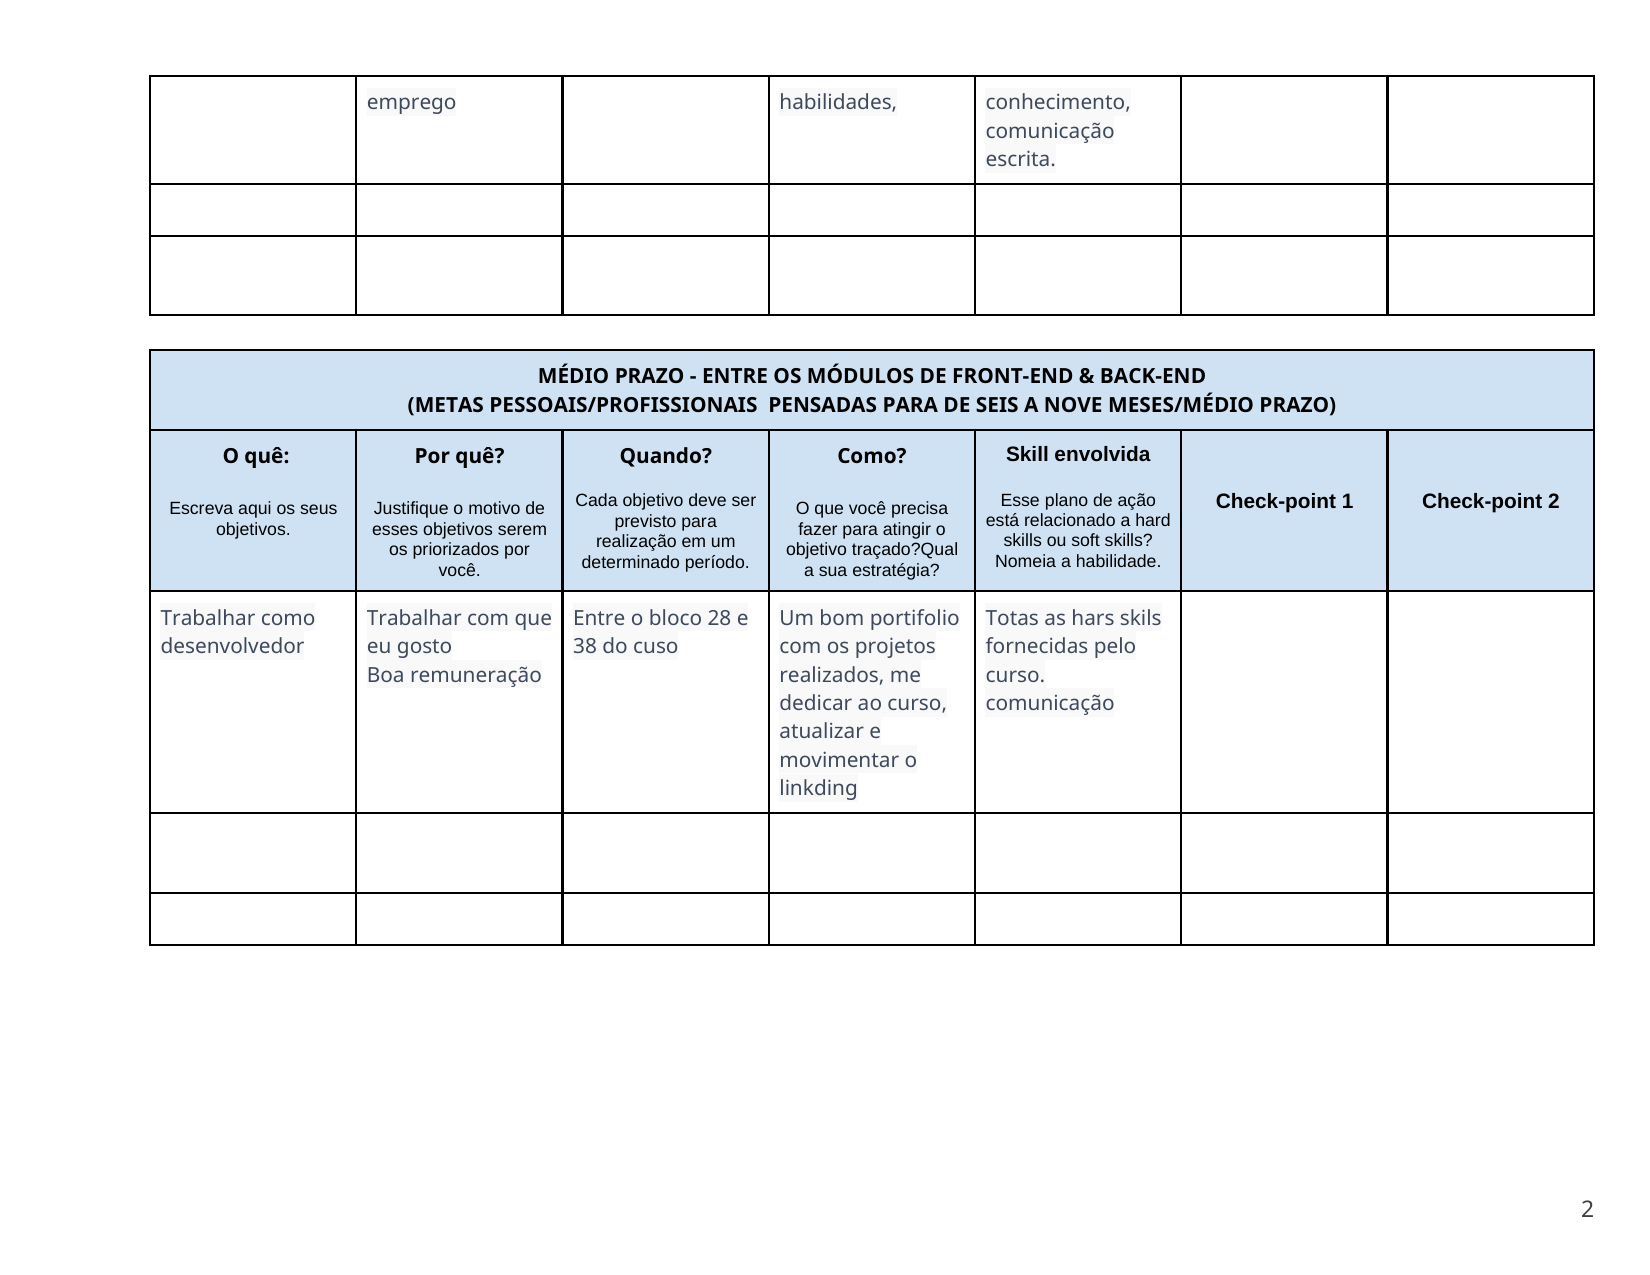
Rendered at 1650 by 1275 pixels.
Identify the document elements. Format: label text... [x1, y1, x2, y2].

table_cell [357, 894, 561, 943]
table_cell [564, 237, 768, 314]
table_cell [1182, 237, 1386, 314]
table_cell [357, 814, 561, 892]
table_cell [1182, 77, 1386, 183]
table_cell Skill envolvida Esse plano de ação está relacionado a hard skills ou soft skills? Nomeia a habilidade. [976, 431, 1180, 590]
table_cell Totas as hars skils fornecidas pelo curso. comunicação [976, 592, 1180, 812]
table_cell [770, 185, 974, 234]
table_cell [770, 237, 974, 314]
table_cell [1182, 894, 1386, 943]
table_cell [1182, 185, 1386, 234]
table_cell [1389, 237, 1593, 314]
table_cell Trabalhar como desenvolvedor [151, 592, 355, 812]
table_cell [151, 894, 355, 943]
table_cell [151, 77, 355, 183]
table_cell Entre o bloco 28 e 38 do cuso [564, 592, 768, 812]
table_cell Por quê? Justifique o motivo de esses objetivos serem os priorizados por você. [357, 431, 561, 590]
table_cell [564, 185, 768, 234]
table_cell [1182, 592, 1386, 812]
table_cell [1389, 77, 1593, 183]
table_cell emprego [357, 77, 561, 183]
table_cell [357, 237, 561, 314]
table_cell [151, 814, 355, 892]
table_cell [1389, 814, 1593, 892]
table_cell [357, 185, 561, 234]
table_cell Trabalhar com que eu gosto Boa remuneração [357, 592, 561, 812]
table_cell [976, 894, 1180, 943]
table_cell Check-point 2 [1389, 431, 1593, 590]
table_cell [1389, 592, 1593, 812]
table_header MÉDIO PRAZO - ENTRE OS MÓDULOS DE FRONT-END & BACK-END (METAS PESSOAIS/PROFISSIONAIS PENSADAS PARA DE SEIS A NOVE MESES/MÉDIO PRAZO) [151, 351, 1593, 429]
table_cell [1182, 814, 1386, 892]
table_cell O quê: Escreva aqui os seus objetivos. [151, 431, 355, 590]
table_cell Quando? Cada objetivo deve ser previsto para realização em um determinado período. [564, 431, 768, 590]
table_cell [976, 185, 1180, 234]
table_cell Um bom portifolio com os projetos realizados, me dedicar ao curso, atualizar e movimentar o linkding [770, 592, 974, 812]
table_cell [564, 77, 768, 183]
table_cell [770, 814, 974, 892]
table_cell [976, 237, 1180, 314]
table_cell Check-point 1 [1182, 431, 1386, 590]
table_cell [1389, 894, 1593, 943]
table_cell conhecimento, comunicação escrita. [976, 77, 1180, 183]
table_cell [770, 894, 974, 943]
table_cell habilidades, [770, 77, 974, 183]
table_cell Como? O que você precisa fazer para atingir o objetivo traçado?Qual a sua estratégia? [770, 431, 974, 590]
table_cell [564, 814, 768, 892]
table_cell [151, 237, 355, 314]
table_cell [564, 894, 768, 943]
table_cell [151, 185, 355, 234]
table_cell [1389, 185, 1593, 234]
table_cell [976, 814, 1180, 892]
